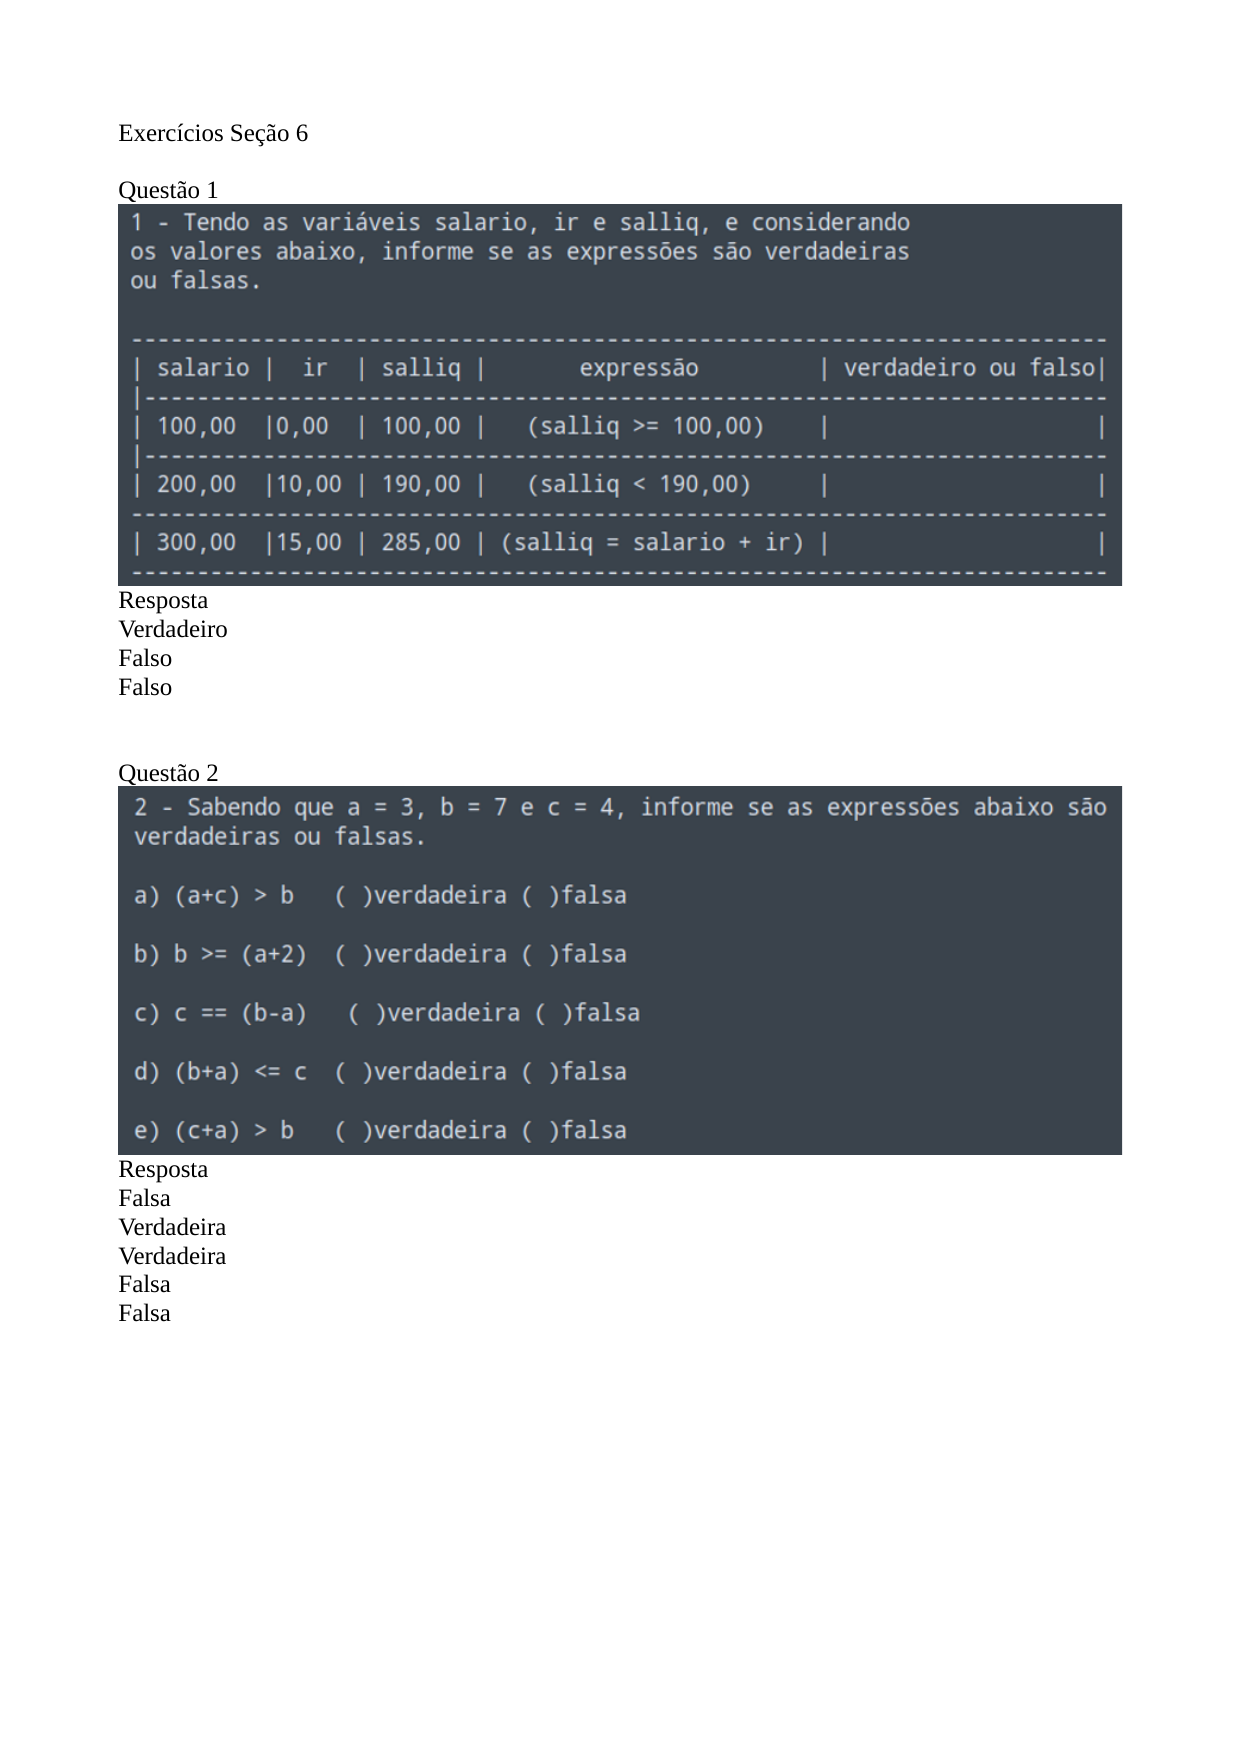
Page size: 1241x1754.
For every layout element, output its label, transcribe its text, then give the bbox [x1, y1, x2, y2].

text Falsa [118, 1269, 1122, 1298]
text Questão 1 [118, 176, 1122, 204]
picture [118, 786, 1123, 1155]
text Resposta [118, 586, 1122, 614]
picture [118, 204, 1123, 586]
text Falsa [118, 1183, 1122, 1212]
text Verdadeiro [118, 614, 1122, 643]
text Questão 2 [118, 758, 1122, 786]
text Resposta [118, 1155, 1122, 1183]
text Verdadeira [118, 1212, 1122, 1241]
text Falso [118, 672, 1122, 701]
text Falso [118, 643, 1122, 672]
text Falsa [118, 1298, 1122, 1327]
text Exercícios Seção 6 [118, 118, 1122, 147]
text Verdadeira [118, 1241, 1122, 1269]
